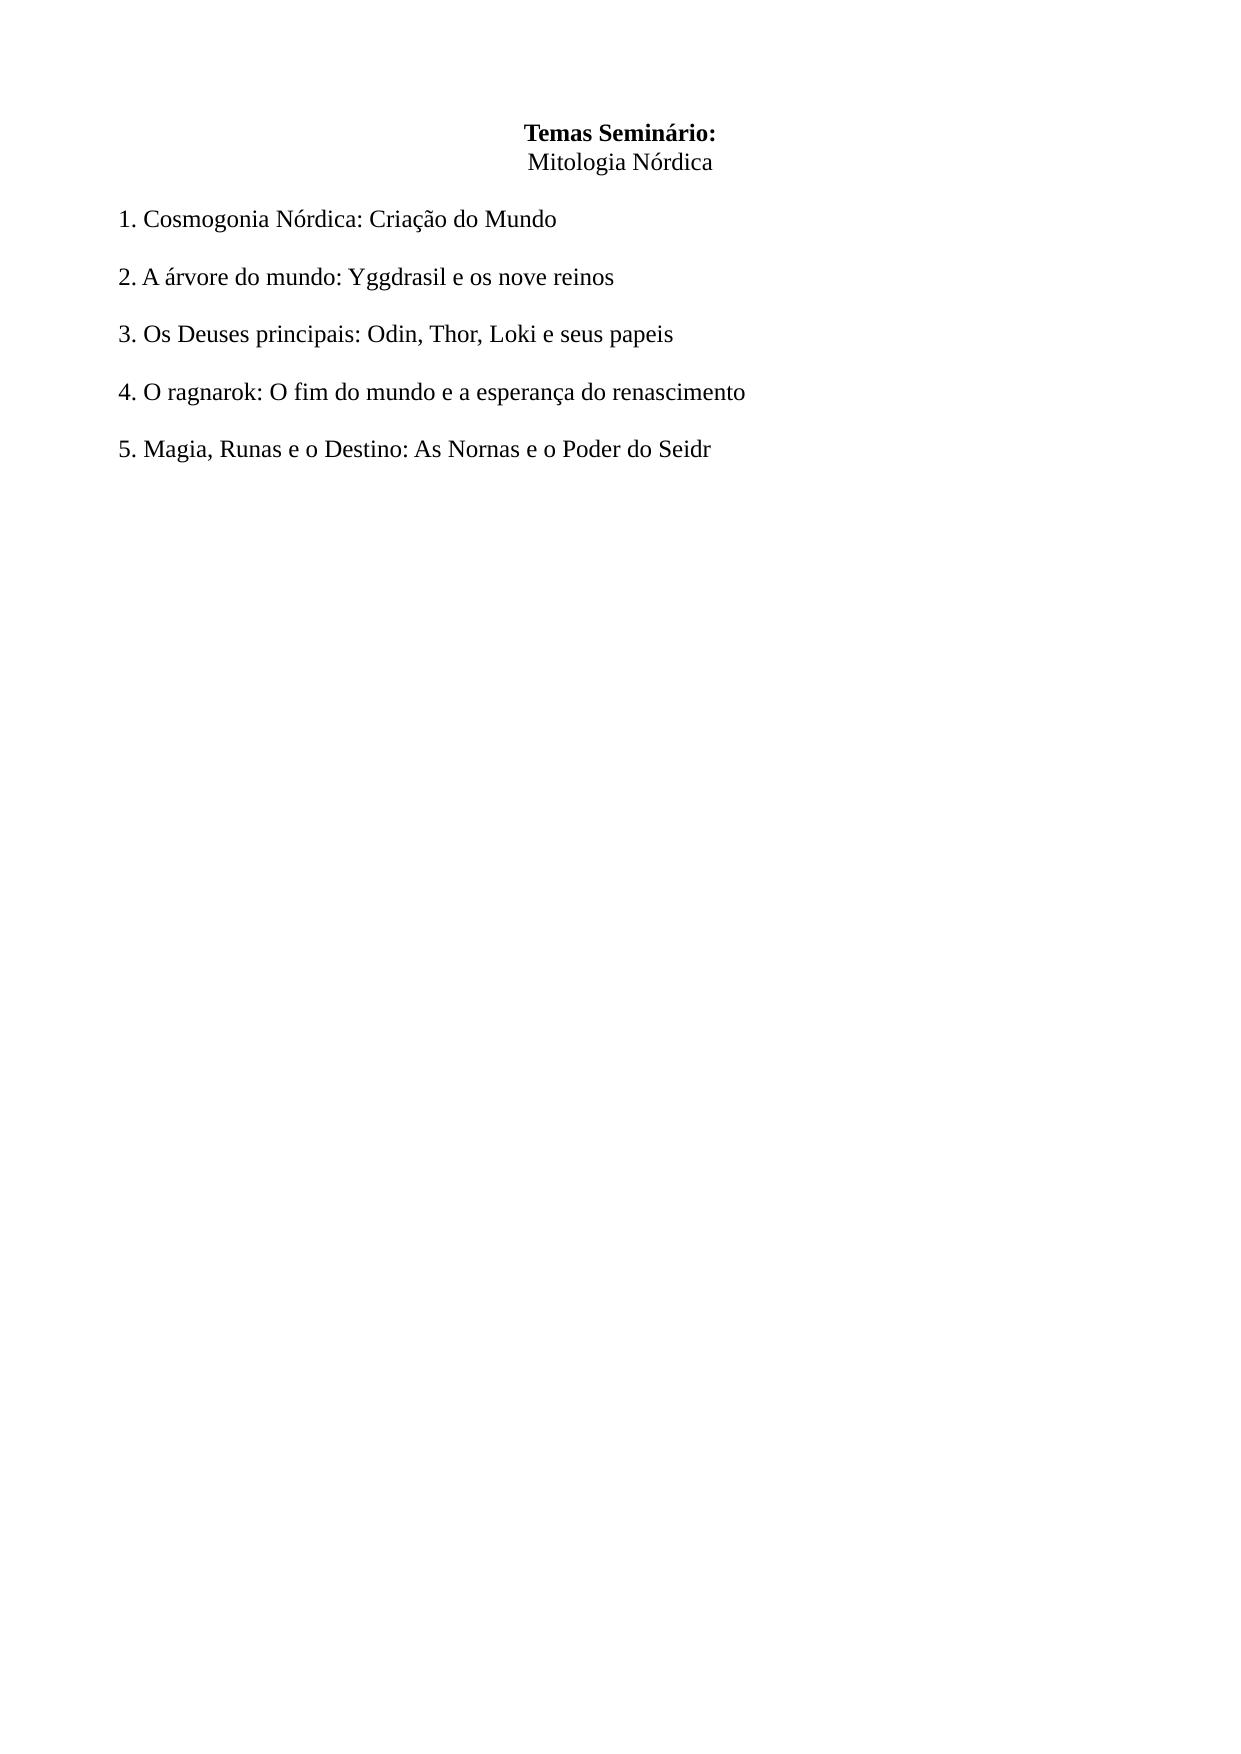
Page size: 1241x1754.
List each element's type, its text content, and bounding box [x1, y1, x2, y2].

text 4. O ragnarok: O fim do mundo e a esperança do renascimento [118, 377, 1122, 406]
text 1. Cosmogonia Nórdica: Criação do Mundo [118, 204, 1122, 233]
text 3. Os Deuses principais: Odin, Thor, Loki e seus papeis [118, 319, 1122, 348]
text 2. A árvore do mundo: Yggdrasil e os nove reinos [118, 262, 1122, 291]
text 5. Magia, Runas e o Destino: As Nornas e o Poder do Seidr [118, 434, 1122, 463]
text Temas Seminário: [118, 118, 1122, 147]
text Mitologia Nórdica [118, 147, 1122, 176]
